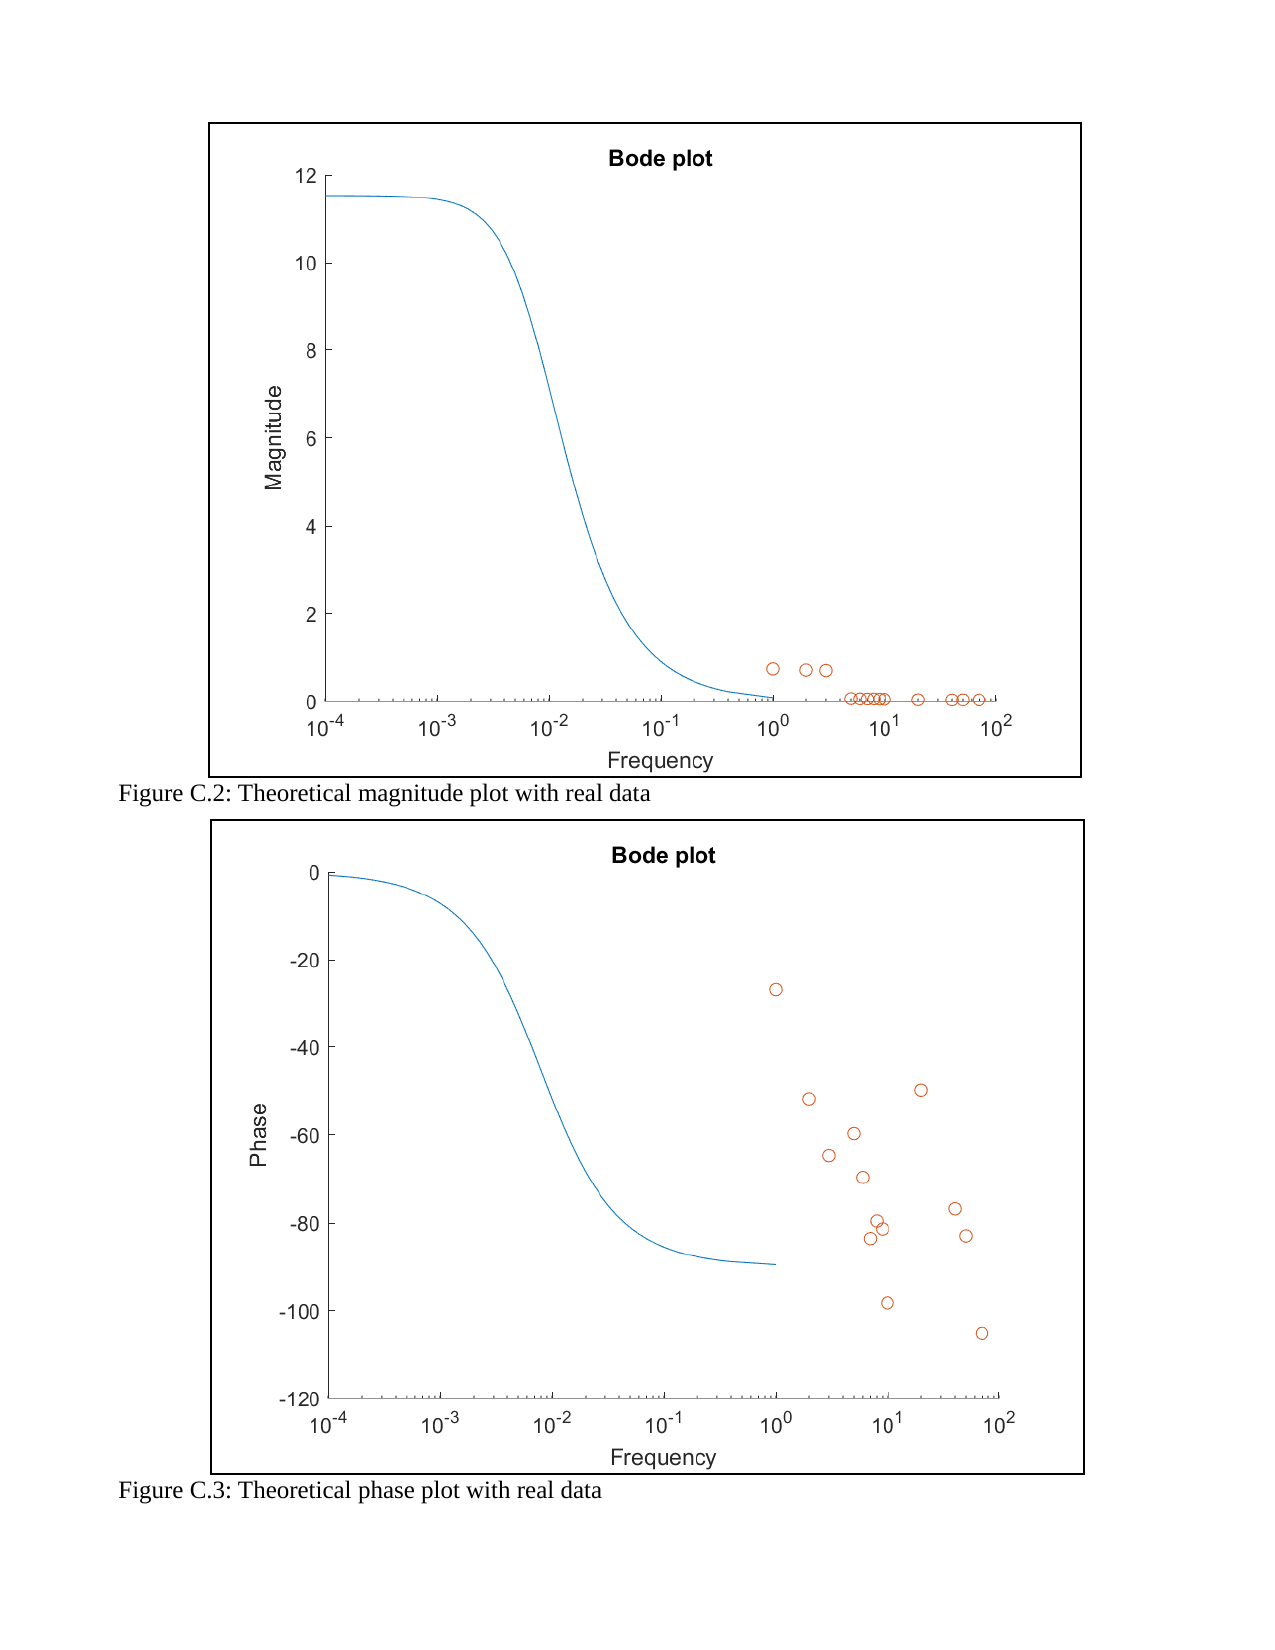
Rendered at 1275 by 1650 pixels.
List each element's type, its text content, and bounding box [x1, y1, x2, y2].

picture [212, 126, 1078, 773]
picture [215, 824, 1080, 1470]
text Figure C.3: Theoretical phase plot with real data [118, 807, 1157, 1504]
text Figure C.2: Theoretical magnitude plot with real data [118, 118, 1157, 807]
